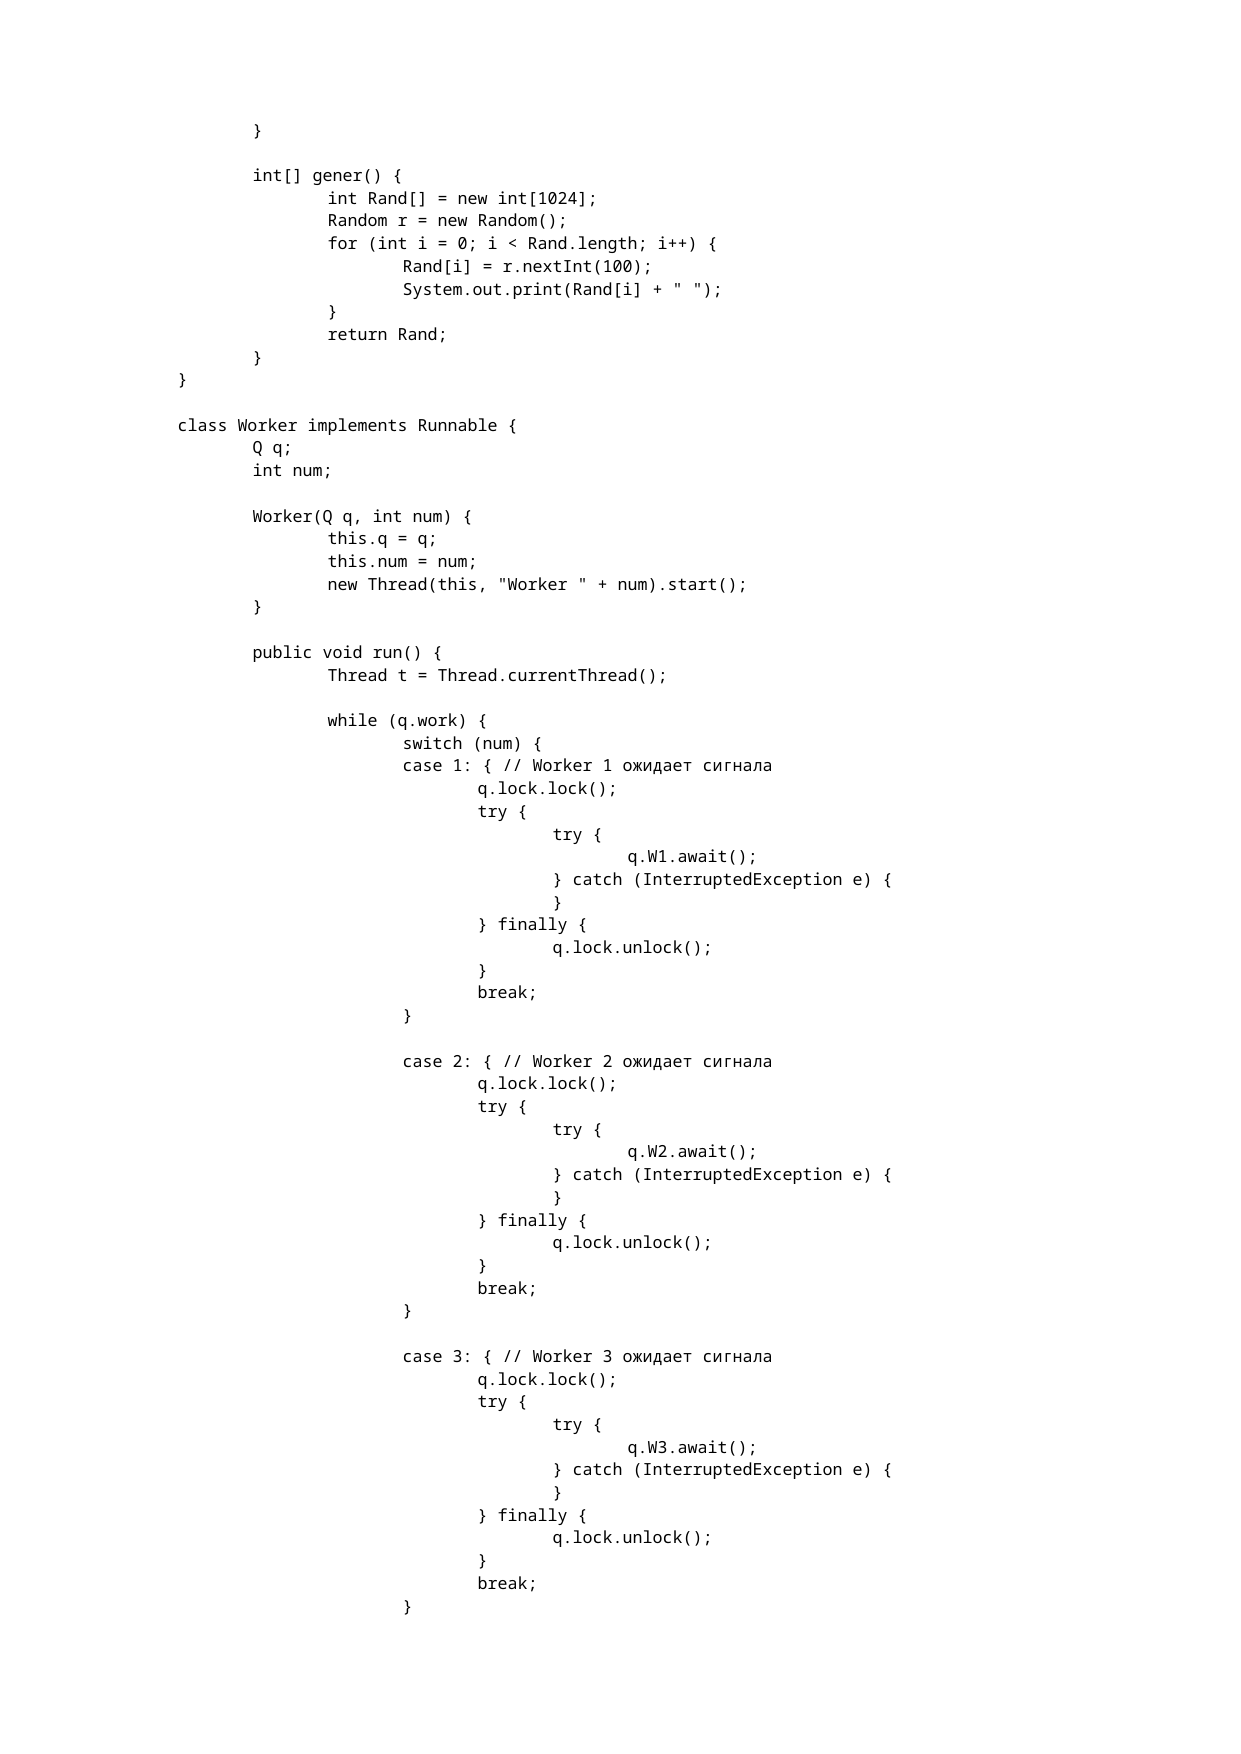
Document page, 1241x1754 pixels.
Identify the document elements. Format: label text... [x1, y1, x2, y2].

text } [177, 1549, 1152, 1571]
text Rand[i] = r.nextInt(100); [177, 254, 1152, 277]
text } [177, 368, 1152, 391]
text public void run() { [177, 640, 1152, 663]
text q.W1.await(); [177, 845, 1152, 867]
text } [177, 958, 1152, 981]
text try { [177, 1117, 1152, 1140]
text System.out.print(Rand[i] + " "); [177, 277, 1152, 300]
text } [177, 890, 1152, 913]
text int[] gener() { [177, 163, 1152, 186]
text Worker(Q q, int num) { [177, 504, 1152, 527]
text try { [177, 1412, 1152, 1435]
text case 3: { // Worker 3 ожидает сигнала [177, 1344, 1152, 1367]
text Q q; [177, 436, 1152, 459]
text int Rand[] = new int[1024]; [177, 186, 1152, 209]
text break; [177, 1276, 1152, 1299]
text q.lock.unlock(); [177, 1526, 1152, 1549]
text try { [177, 1390, 1152, 1412]
text class Worker implements Runnable { [177, 413, 1152, 436]
text return Rand; [177, 322, 1152, 345]
text } [177, 595, 1152, 618]
text q.lock.unlock(); [177, 936, 1152, 958]
text while (q.work) { [177, 708, 1152, 731]
text new Thread(this, "Worker " + num).start(); [177, 572, 1152, 595]
text try { [177, 799, 1152, 822]
text switch (num) { [177, 731, 1152, 754]
text q.lock.lock(); [177, 1367, 1152, 1390]
text } [177, 1299, 1152, 1322]
text break; [177, 981, 1152, 1004]
text this.q = q; [177, 527, 1152, 549]
text } [177, 1594, 1152, 1617]
text } [177, 1481, 1152, 1503]
text } finally { [177, 913, 1152, 936]
text try { [177, 822, 1152, 845]
text } [177, 118, 1152, 141]
text } [177, 1185, 1152, 1208]
text for (int i = 0; i < Rand.length; i++) { [177, 232, 1152, 254]
text } catch (InterruptedException e) { [177, 867, 1152, 890]
text } catch (InterruptedException e) { [177, 1163, 1152, 1185]
text } catch (InterruptedException e) { [177, 1458, 1152, 1481]
text try { [177, 1094, 1152, 1117]
text } [177, 345, 1152, 368]
text } [177, 1004, 1152, 1026]
text break; [177, 1571, 1152, 1594]
text q.lock.unlock(); [177, 1231, 1152, 1253]
text case 2: { // Worker 2 ожидает сигнала [177, 1049, 1152, 1072]
text } [177, 300, 1152, 322]
text Thread t = Thread.currentThread(); [177, 663, 1152, 686]
text this.num = num; [177, 549, 1152, 572]
text q.lock.lock(); [177, 1072, 1152, 1094]
text } finally { [177, 1503, 1152, 1526]
text q.W3.await(); [177, 1435, 1152, 1458]
text Random r = new Random(); [177, 209, 1152, 232]
text case 1: { // Worker 1 ожидает сигнала [177, 754, 1152, 777]
text int num; [177, 459, 1152, 481]
text q.W2.await(); [177, 1140, 1152, 1163]
text q.lock.lock(); [177, 777, 1152, 799]
text } [177, 1253, 1152, 1276]
text } finally { [177, 1208, 1152, 1231]
